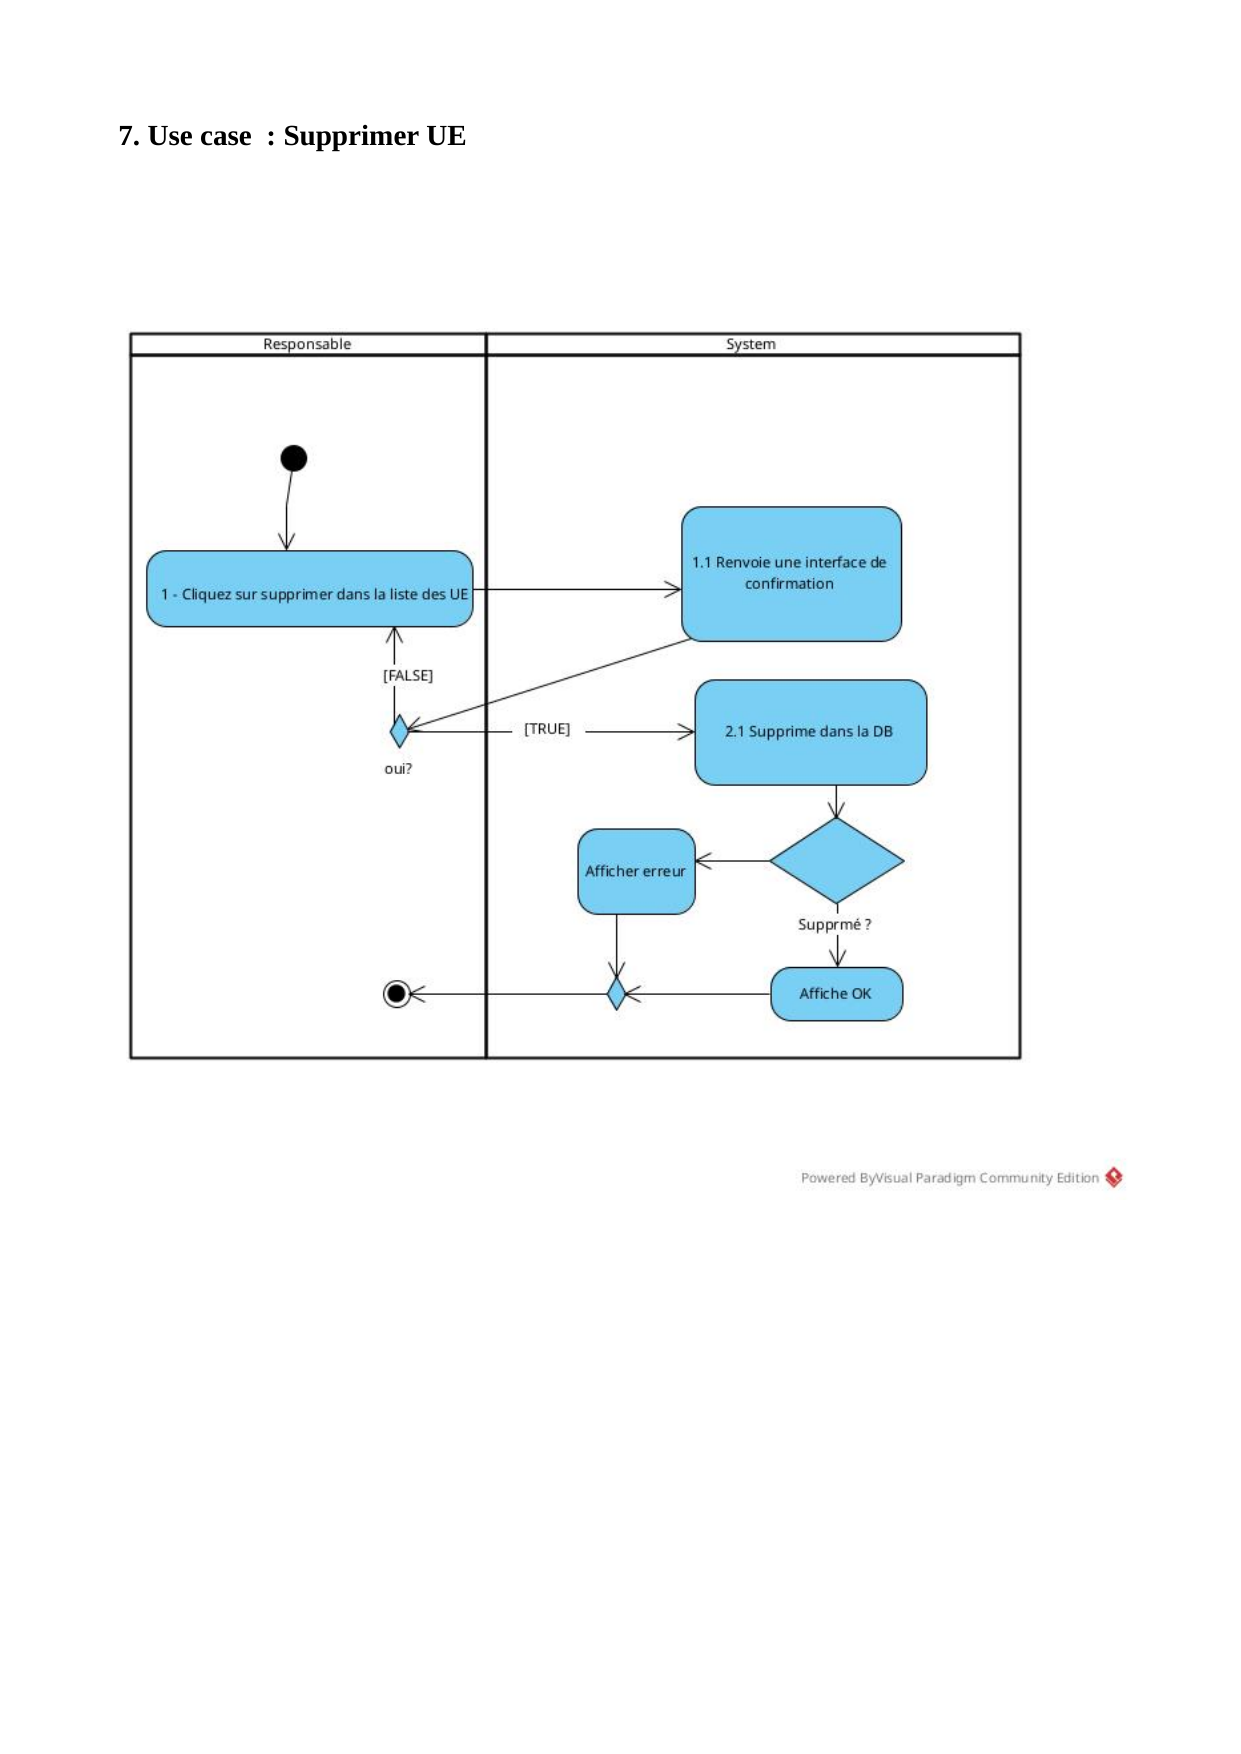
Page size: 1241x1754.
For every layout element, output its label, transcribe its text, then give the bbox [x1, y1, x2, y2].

text 7. Use case : Supprimer UE [118, 118, 1122, 152]
picture [126, 328, 1130, 1200]
